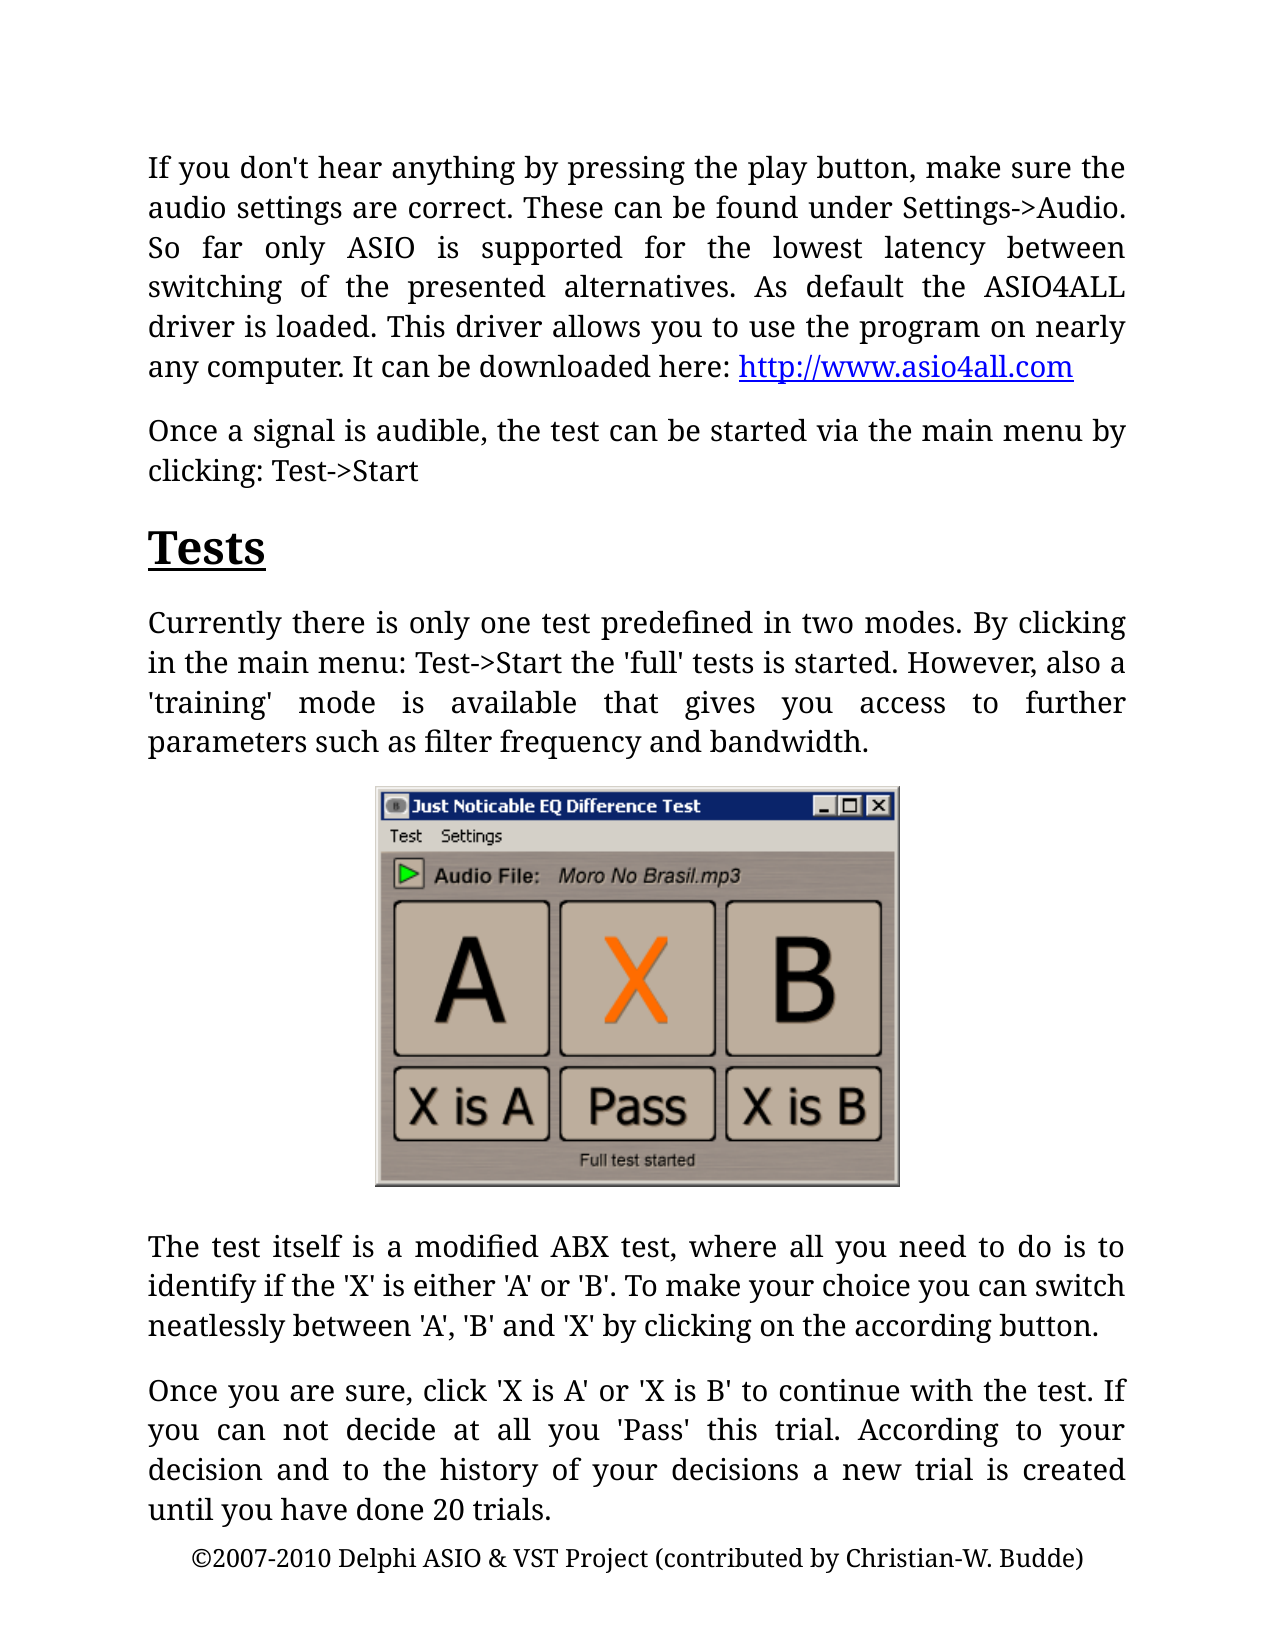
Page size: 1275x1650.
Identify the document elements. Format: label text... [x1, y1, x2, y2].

text The test itself is a modified ABX test, where all you need to do is to identify if the 'X' is either 'A' or 'B'. To make your choice you can switch neatlessly between 'A', 'B' and 'X' by clicking on the according button. [148, 786, 1127, 1345]
picture [375, 786, 900, 1187]
text If you don't hear anything by pressing the play button, make sure the audio settings are correct. These can be found under Settings->Audio. So far only ASIO is supported for the lowest latency between switching of the presented alternatives. As default the ASIO4ALL driver is loaded. This driver allows you to use the program on nearly any computer. It can be downloaded here: http://www.asio4all.com [148, 148, 1127, 386]
subtitle Tests [148, 515, 1127, 577]
text Once a signal is audible, the test can be started via the main menu by clicking: Test->Start [148, 411, 1127, 490]
text Once you are sure, click 'X is A' or 'X is B' to continue with the test. If you can not decide at all you 'Pass' this trial. According to your decision and to the history of your decisions a new trial is created until you have done 20 trials. [148, 1370, 1127, 1529]
text Currently there is only one test predefined in two modes. By clicking in the main menu: Test->Start the 'full' tests is started. However, also a 'training' mode is available that gives you access to further parameters such as filter frequency and bandwidth. [148, 602, 1127, 761]
